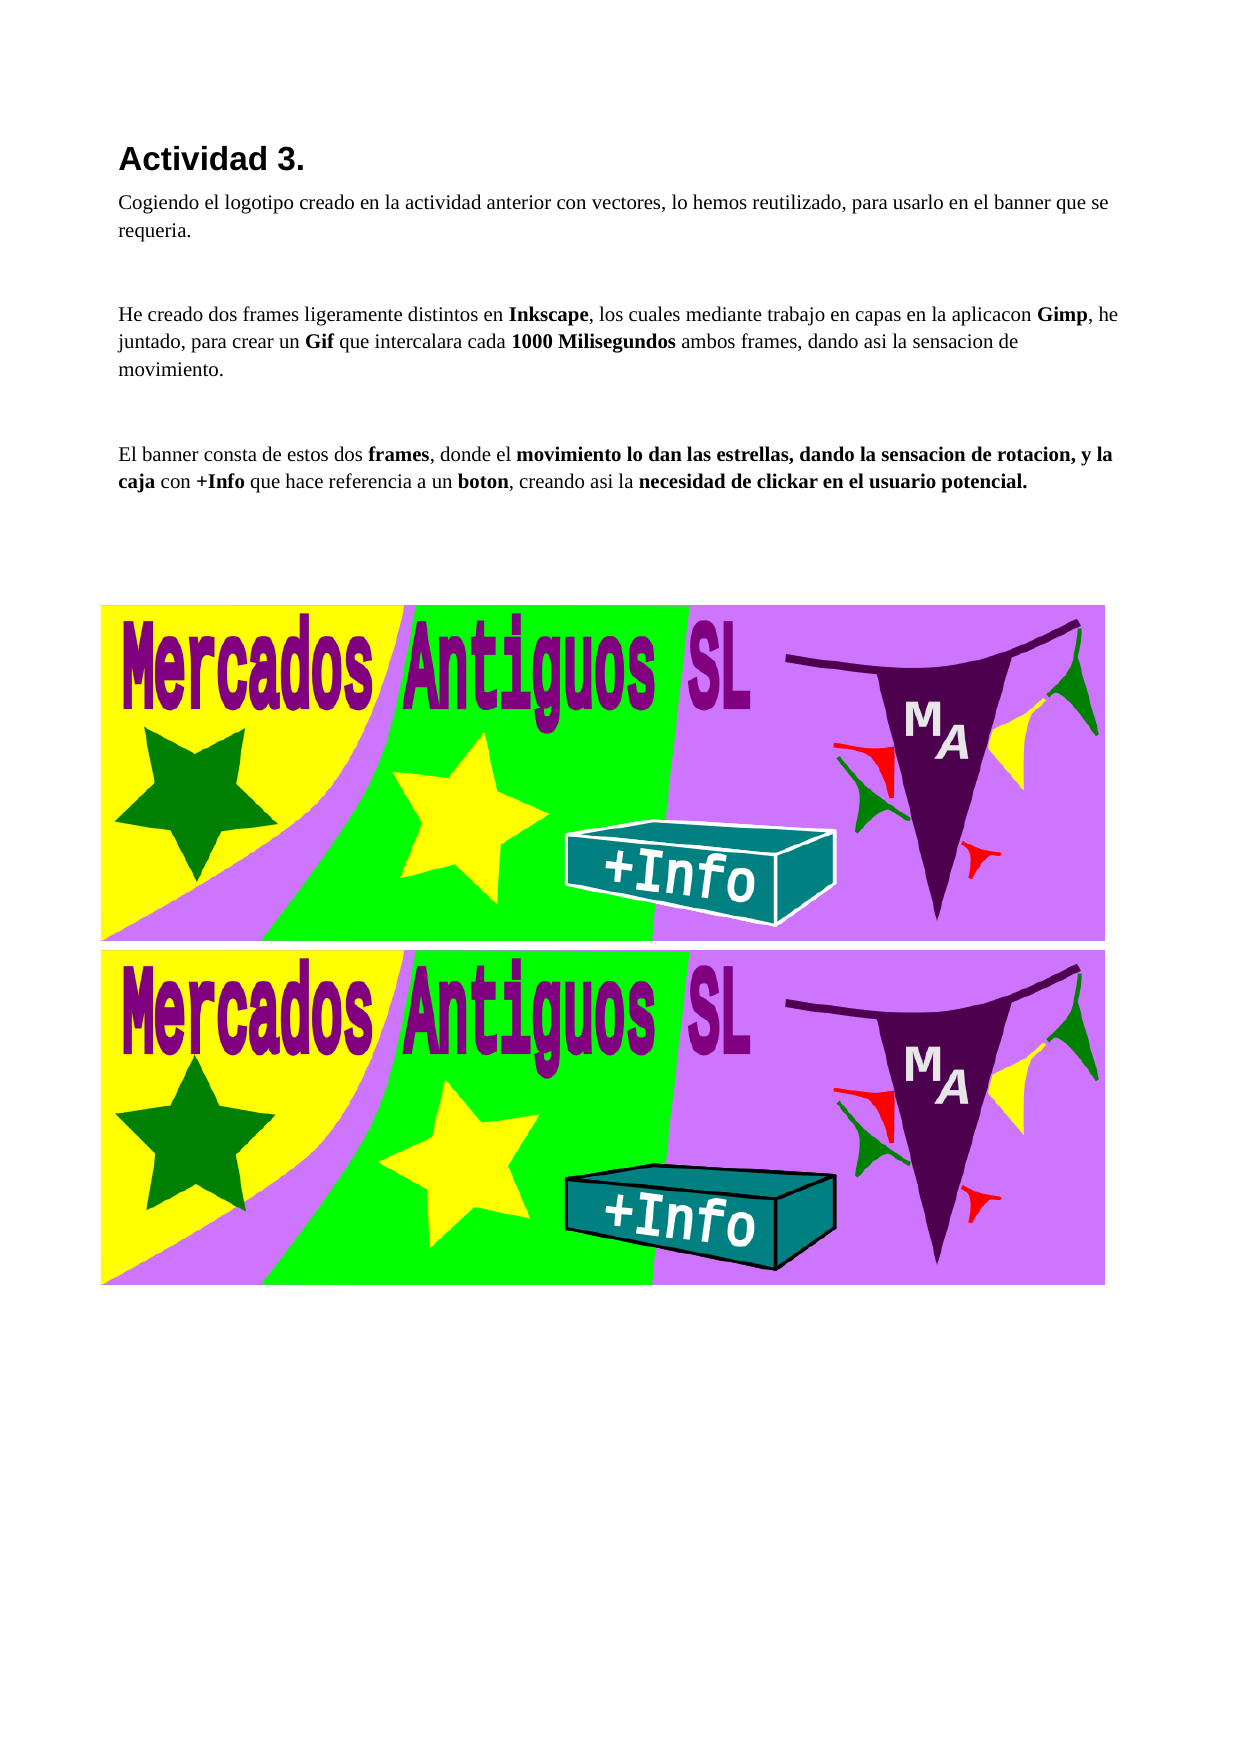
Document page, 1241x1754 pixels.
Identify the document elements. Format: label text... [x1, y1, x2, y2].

text Cogiendo el logotipo creado en la actividad anterior con vectores, lo hemos reutilizado, para usarlo en el banner que se requeria. [118, 190, 1122, 242]
picture [100, 950, 1105, 1285]
text El banner consta de estos dos frames, donde el movimiento lo dan las estrellas, dando la sensacion de rotacion, y la caja con +Info que hace referencia a un boton, creando asi la necesidad de clickar en el usuario potencial. [118, 441, 1122, 493]
text He creado dos frames ligeramente distintos en Inkscape, los cuales mediante trabajo en capas en la aplicacon Gimp, he juntado, para crear un Gif que intercalara cada 1000 Milisegundos ambos frames, dando asi la sensacion de movimiento. [118, 302, 1122, 381]
subtitle Actividad 3. [118, 139, 1122, 177]
picture [100, 605, 1105, 941]
